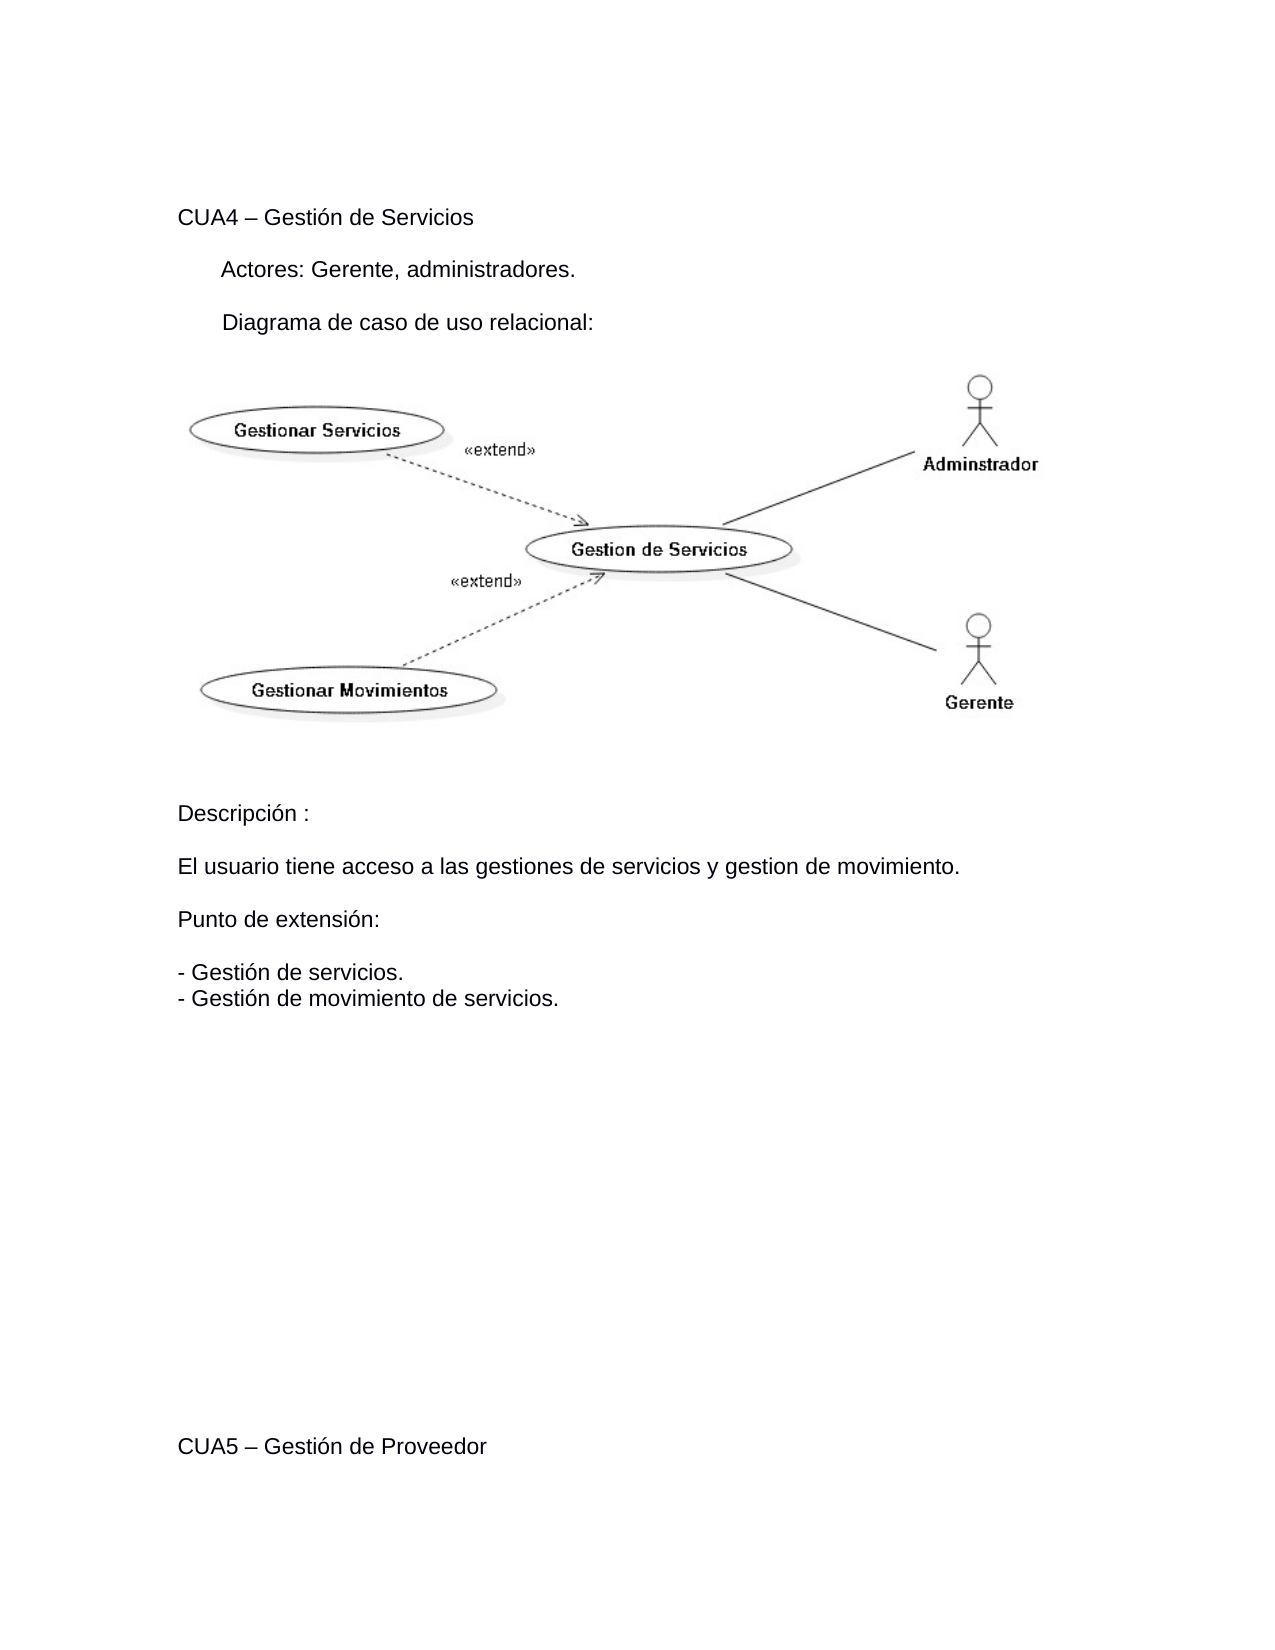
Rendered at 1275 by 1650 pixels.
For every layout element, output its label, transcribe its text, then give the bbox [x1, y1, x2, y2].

text - Gestión de movimiento de servicios. [177, 985, 1098, 1011]
text CUA5 – Gestión de Proveedor [177, 1433, 1098, 1459]
text Actores: Gerente, administradores. [177, 256, 1098, 282]
text Diagrama de caso de uso relacional: [177, 309, 1098, 335]
text El usuario tiene acceso a las gestiones de servicios y gestion de movimiento. [177, 853, 1098, 879]
text Descripción : [177, 800, 1098, 827]
text - Gestión de servicios. [177, 958, 1098, 985]
text Punto de extensión: [177, 906, 1098, 932]
picture [177, 361, 1098, 774]
text CUA4 – Gestión de Servicios [177, 203, 1098, 230]
